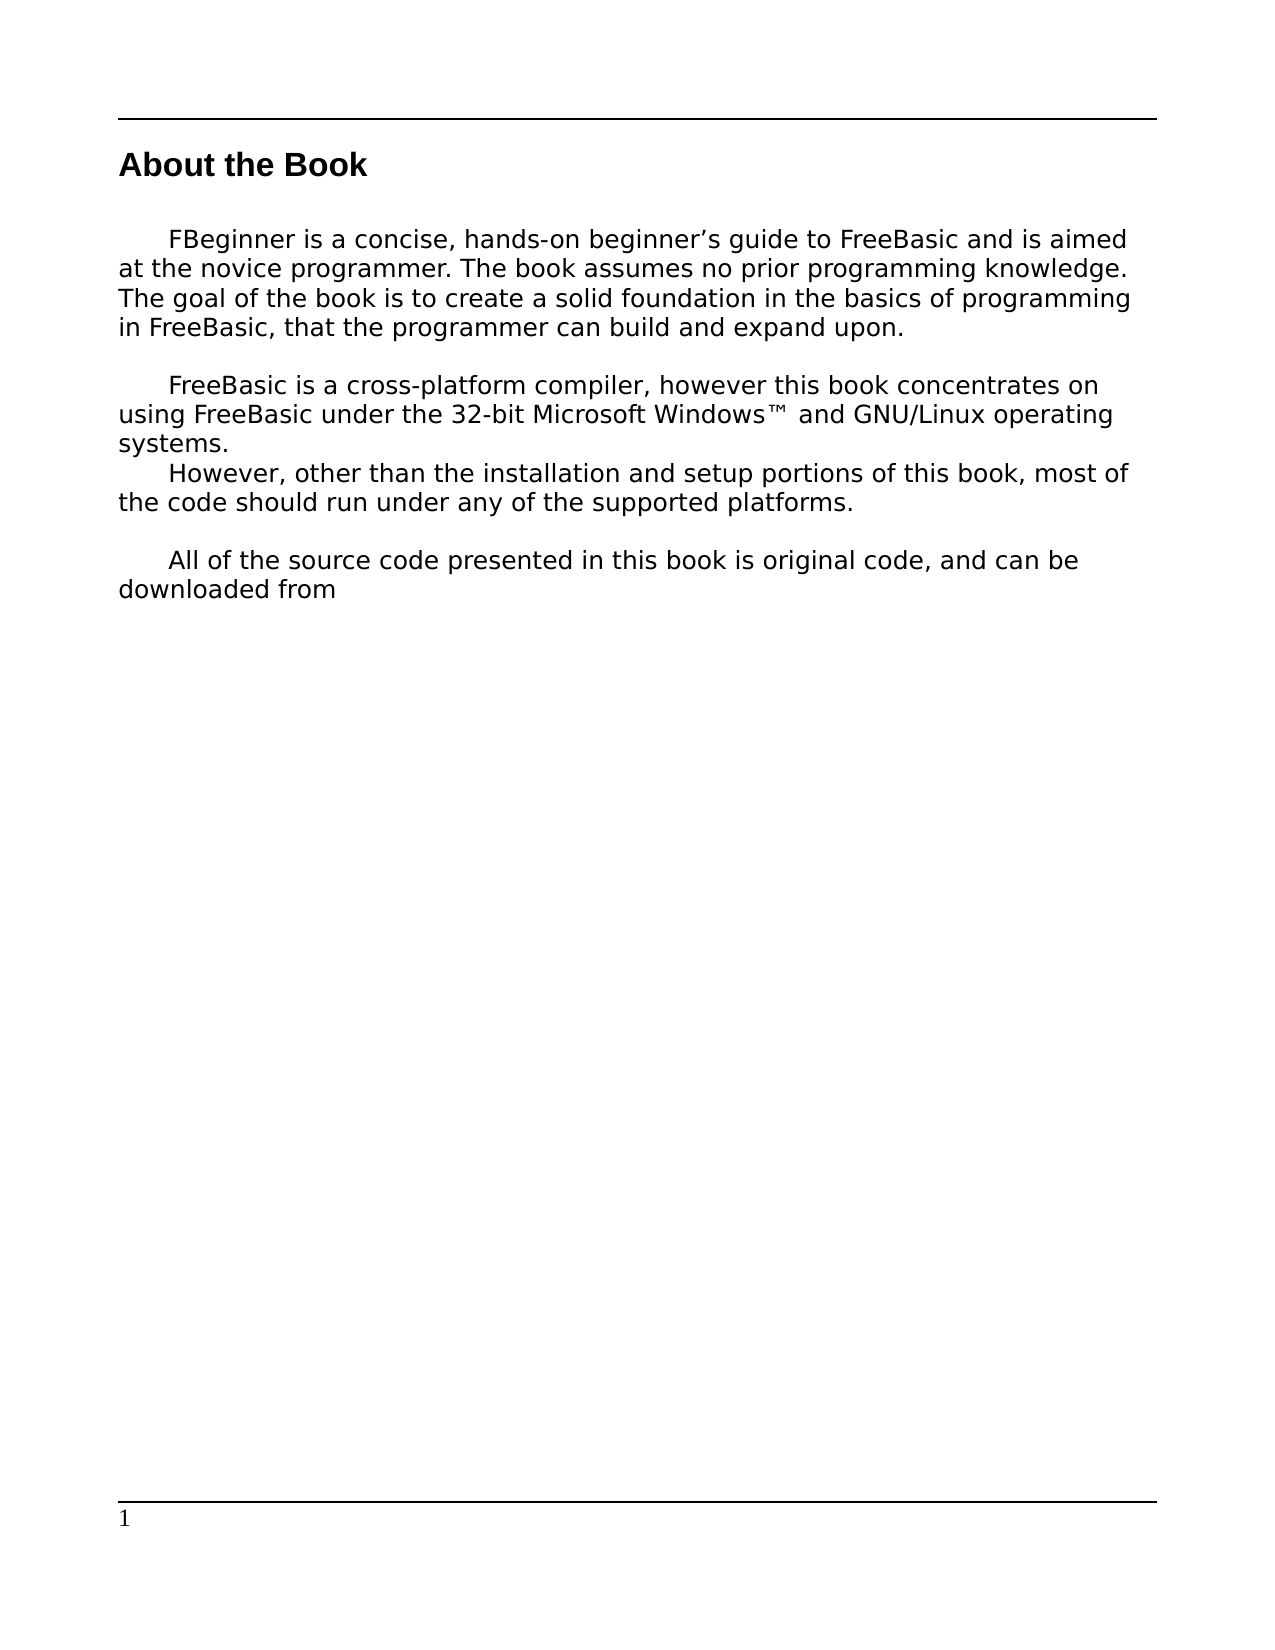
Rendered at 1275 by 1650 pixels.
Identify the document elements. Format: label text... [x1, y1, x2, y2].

text All of the source code presented in this book is original code, and can be downloaded from [118, 546, 1157, 605]
text FreeBasic is a cross-platform compiler, however this book concentrates on using FreeBasic under the 32-bit Microsoft Windows™ and GNU/Linux operating systems. [118, 371, 1157, 459]
text FBeginner is a concise, hands-on beginner’s guide to FreeBasic and is aimed at the novice programmer. The book assumes no prior programming knowledge. The goal of the book is to create a solid foundation in the basics of programming in FreeBasic, that the programmer can build and expand upon. [118, 226, 1157, 342]
text However, other than the installation and setup portions of this book, most of the code should run under any of the supported platforms. [118, 459, 1157, 517]
subtitle About the Book [118, 145, 1157, 184]
